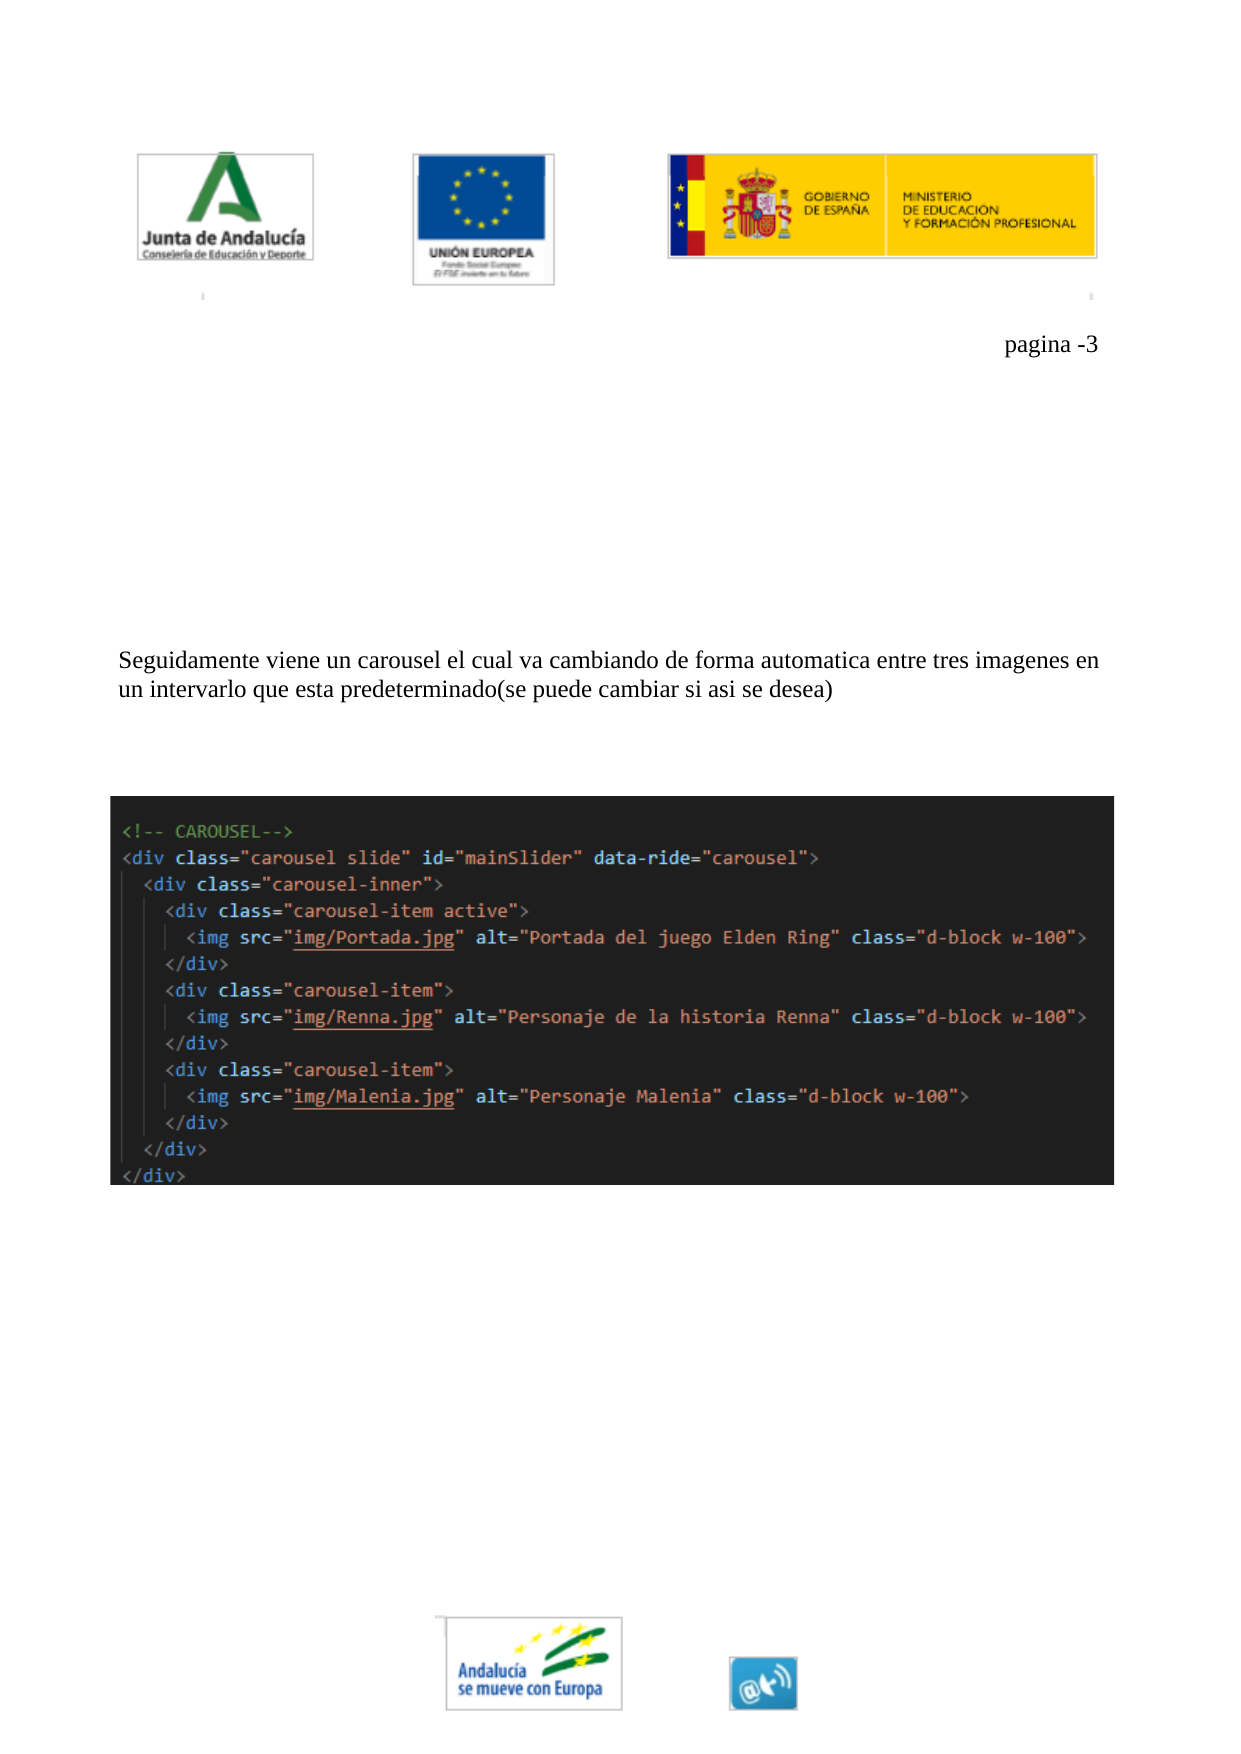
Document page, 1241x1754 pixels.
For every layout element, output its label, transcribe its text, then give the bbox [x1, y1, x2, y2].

text pagina -3 [118, 329, 1122, 357]
picture [110, 796, 1115, 1185]
picture [435, 1607, 806, 1722]
text Seguidamente viene un carousel el cual va cambiando de forma automatica entre tres imagenes en un intervarlo que esta predeterminado(se puede cambiar si asi se desea) [118, 645, 1122, 702]
picture [128, 146, 1112, 300]
